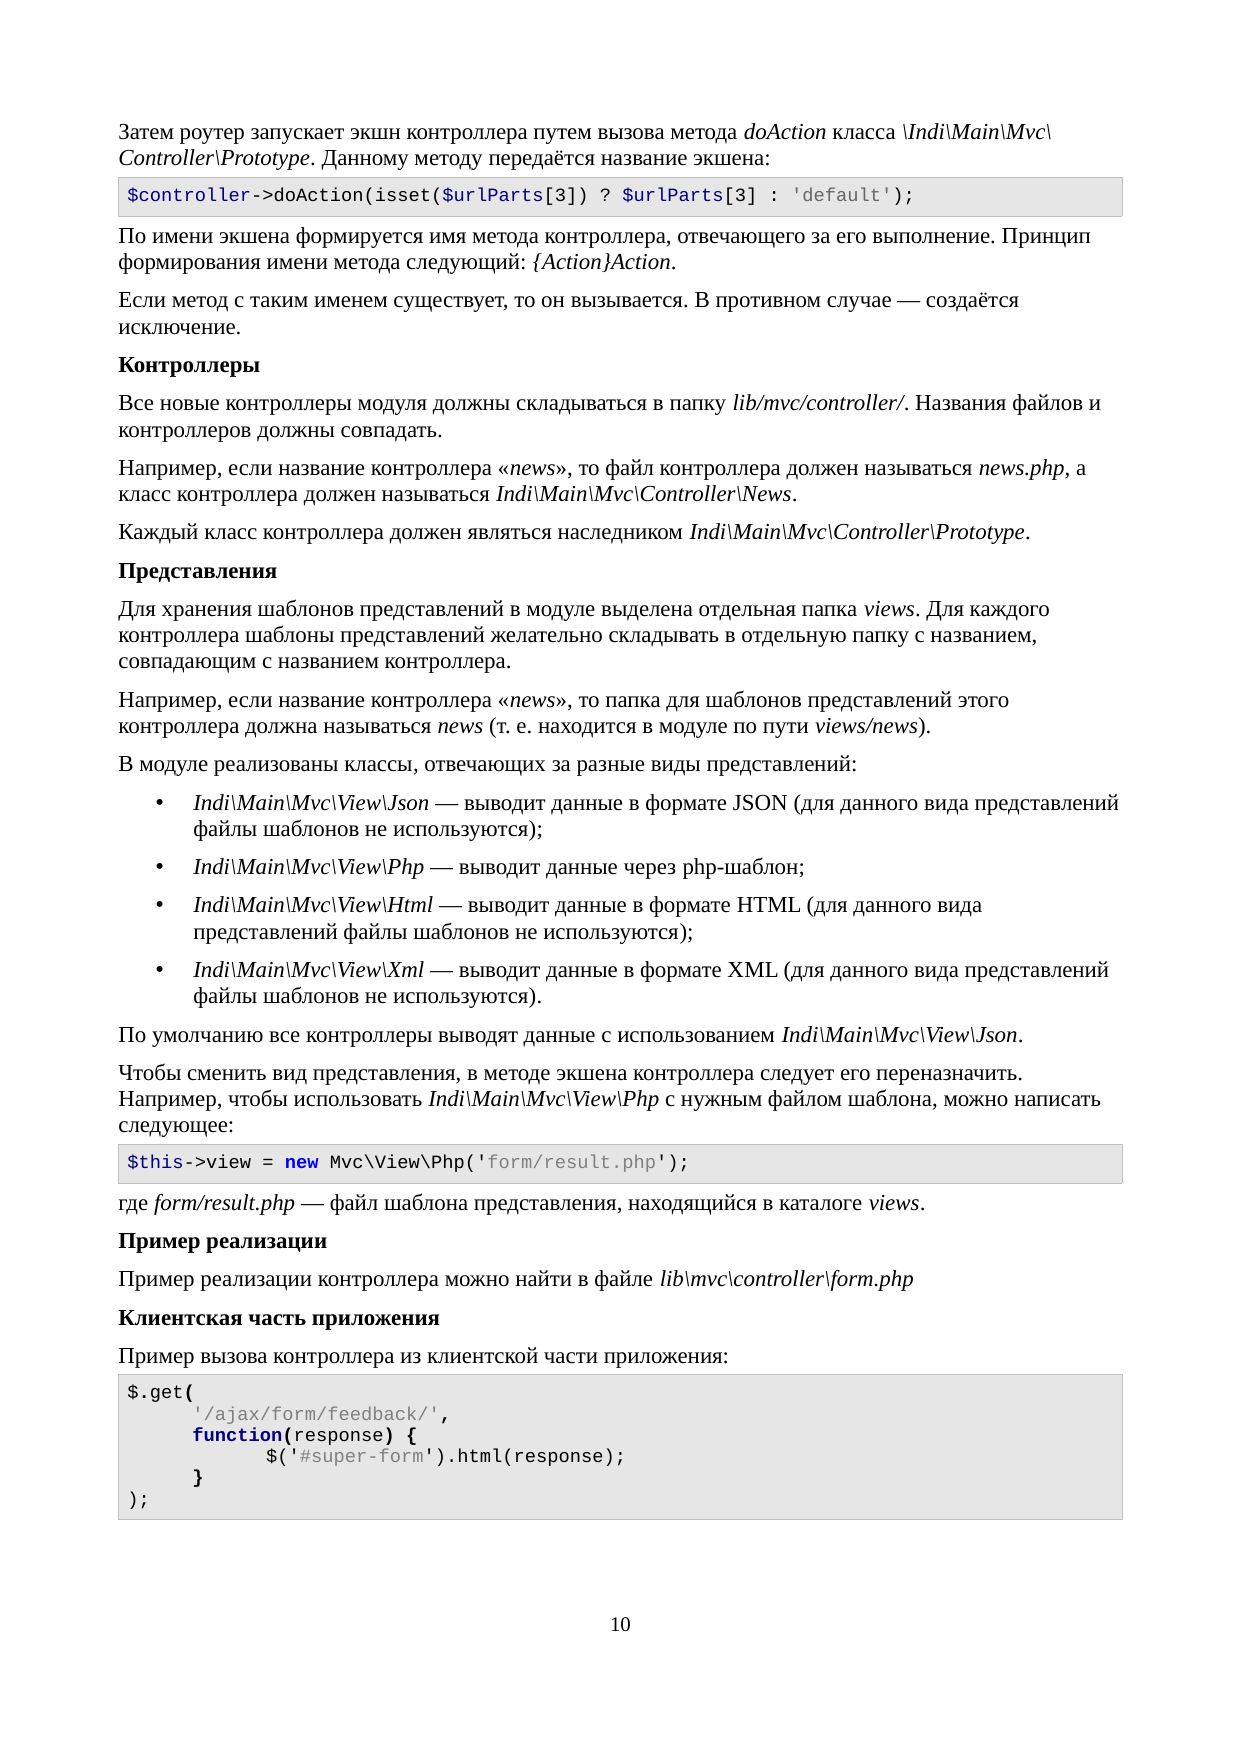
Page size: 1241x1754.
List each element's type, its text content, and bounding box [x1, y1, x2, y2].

text ); [119, 1480, 1122, 1519]
text Например, если название контроллера «news», то папка для шаблонов представлений этого контроллера должна называться news (т. е. находится в модуле по пути views/news). [118, 686, 1122, 738]
text } [119, 1459, 1122, 1480]
text По умолчанию все контроллеры выводят данные с использованием Indi\Main\Mvc\View\Json. [118, 1021, 1122, 1047]
text function(response) { [119, 1417, 1122, 1438]
list Indi\Main\Mvc\View\Php — выводит данные через php-шаблон; [156, 853, 1122, 879]
list Indi\Main\Mvc\View\Json — выводит данные в формате JSON (для данного вида представлений файлы шаблонов не используются); [156, 789, 1122, 841]
text Пример реализации контроллера можно найти в файле lib\mvc\controller\form.php [118, 1265, 1122, 1292]
text В модуле реализованы классы, отвечающих за разные виды представлений: [118, 750, 1122, 777]
text где form/result.php — файл шаблона представления, находящийся в каталоге views. [118, 1189, 1122, 1215]
text Контроллеры [118, 351, 1122, 377]
text Чтобы сменить вид представления, в методе экшена контроллера следует его переназначить. Например, чтобы использовать Indi\Main\Mvc\View\Php с нужным файлом шаблона, можно написать следующее: [118, 1059, 1122, 1138]
text Представления [118, 557, 1122, 583]
text Например, если название контроллера «news», то файл контроллера должен называться news.php, а класс контроллера должен называться Indi\Main\Mvc\Controller\News. [118, 454, 1122, 507]
text $.get( [119, 1375, 1122, 1395]
text Пример вызова контроллера из клиентской части приложения: [118, 1342, 1122, 1368]
text По имени экшена формируется имя метода контроллера, отвечающего за его выполнение. Принцип формирования имени метода следующий: {Action}Action. [118, 222, 1122, 274]
list Indi\Main\Mvc\View\Xml — выводит данные в формате XML (для данного вида представлений файлы шаблонов не используются). [156, 956, 1122, 1009]
list Indi\Main\Mvc\View\Html — выводит данные в формате HTML (для данного вида представлений файлы шаблонов не используются); [156, 891, 1122, 944]
text Все новые контроллеры модуля должны складываться в папку lib/mvc/controller/. Названия файлов и контроллеров должны совпадать. [118, 389, 1122, 442]
text Для хранения шаблонов представлений в модуле выделена отдельная папка views. Для каждого контроллера шаблоны представлений желательно складывать в отдельную папку с названием, совпадающим с названием контроллера. [118, 595, 1122, 674]
text Затем роутер запускает экшн контроллера путем вызова метода doAction класса \Indi\Main\Mvc\Controller\Prototype. Данному методу передаётся название экшена: [118, 118, 1122, 171]
text $('#super-form').html(response); [119, 1438, 1122, 1459]
text $this->view = new Mvc\View\Php('form/result.php'); [119, 1145, 1122, 1183]
text $controller->doAction(isset($urlParts[3]) ? $urlParts[3] : 'default'); [119, 178, 1122, 216]
text '/ajax/form/feedback/', [119, 1395, 1122, 1417]
text Каждый класс контроллера должен являться наследником Indi\Main\Mvc\Controller\Prototype. [118, 518, 1122, 545]
text Пример реализации [118, 1227, 1122, 1253]
text Клиентская часть приложения [118, 1304, 1122, 1330]
text Если метод с таким именем существует, то он вызывается. В противном случае — создаётся исключение. [118, 286, 1122, 339]
